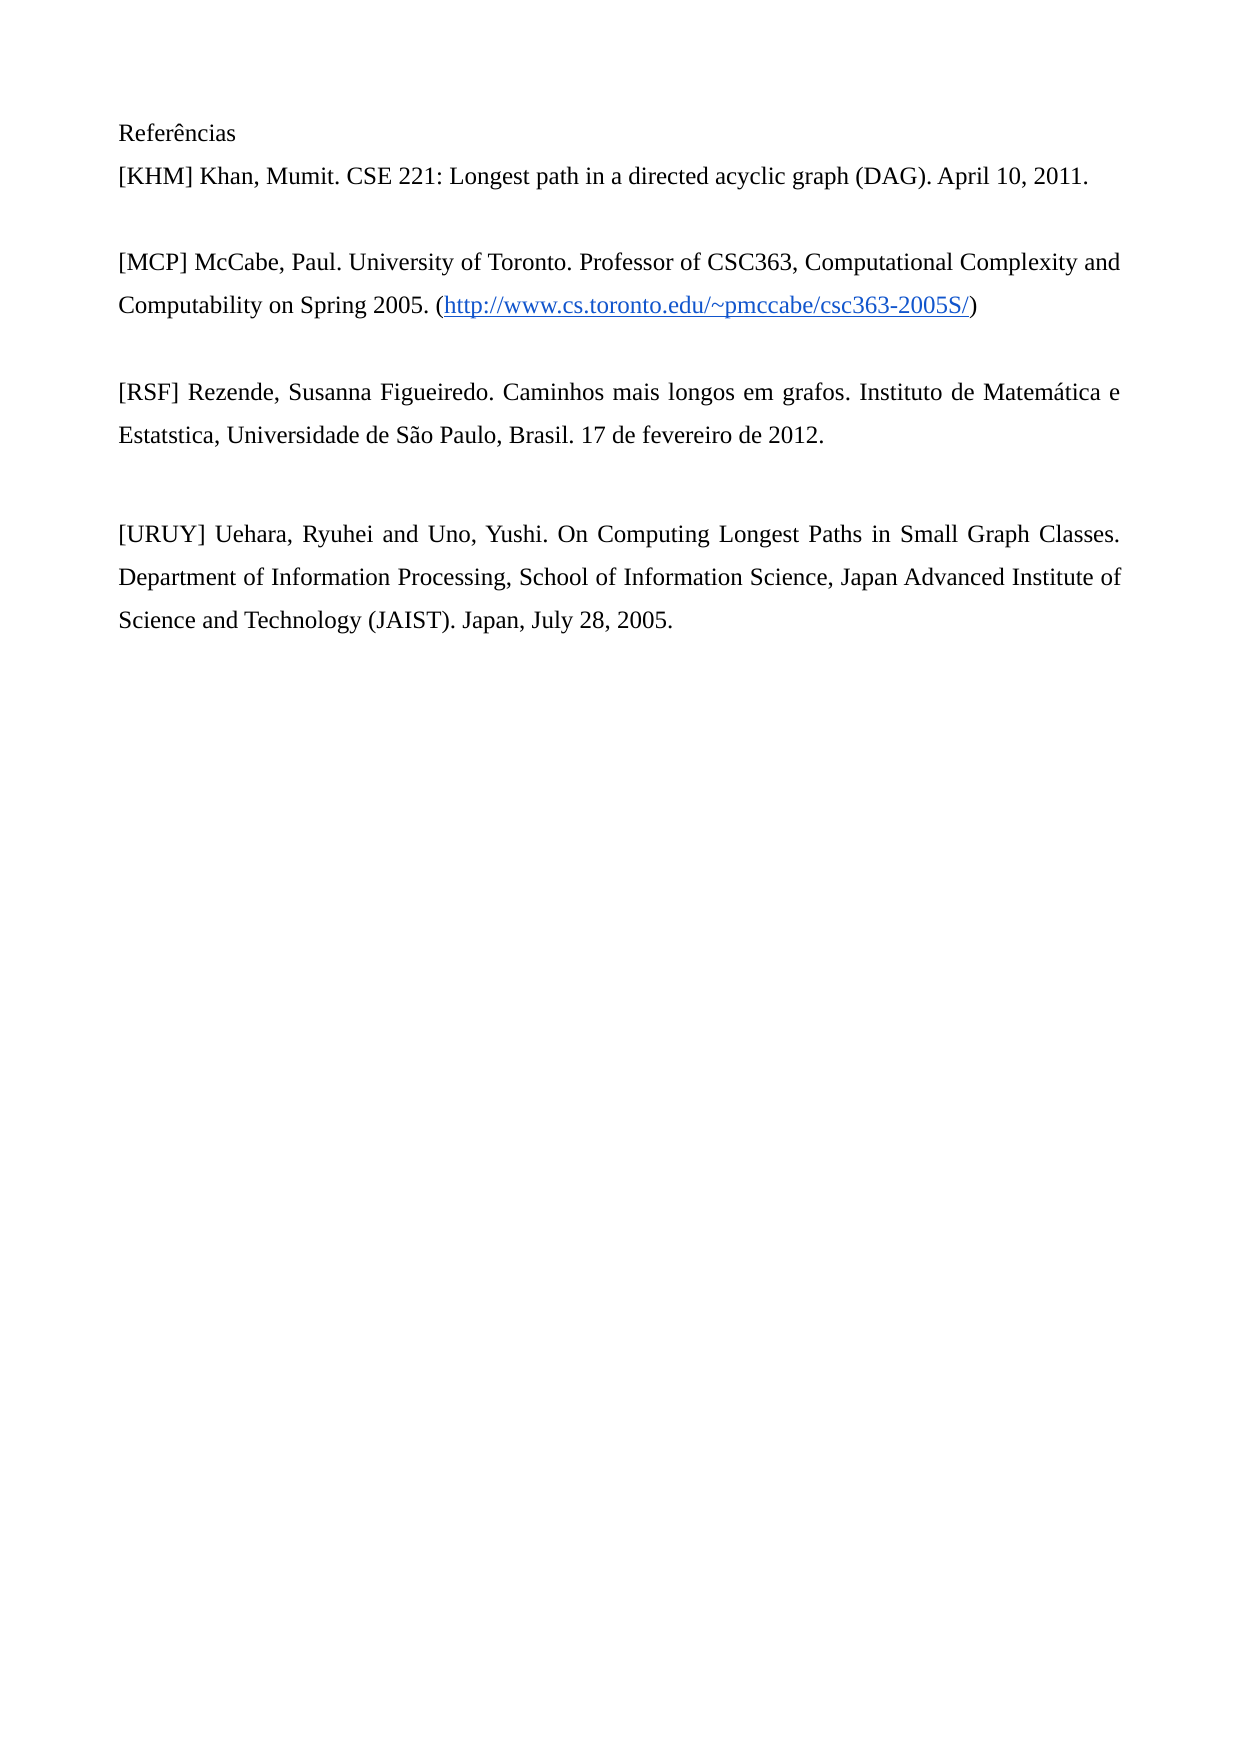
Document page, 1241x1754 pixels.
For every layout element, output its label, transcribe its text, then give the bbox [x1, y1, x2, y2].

subtitle [MCP] McCabe, Paul. University of Toronto. Professor of CSC363, Computational Complexity and Computability on Spring 2005. (http://www.cs.toronto.edu/~pmccabe/csc363-2005S/) [118, 247, 1122, 319]
text [KHM] Khan, Mumit. CSE 221: Longest path in a directed acyclic graph (DAG). April 10, 2011. [118, 161, 1122, 190]
text [RSF] Rezende, Susanna Figueiredo. Caminhos mais longos em grafos. Instituto de Matemática e Estatstica, Universidade de São Paulo, Brasil. 17 de fevereiro de 2012. [118, 334, 1122, 449]
text [URUY] Uehara, Ryuhei and Uno, Yushi. On Computing Longest Paths in Small Graph Classes. Department of Information Processing, School of Information Science, Japan Advanced Institute of Science and Technology (JAIST). Japan, July 28, 2005. [118, 476, 1122, 634]
text Referências [118, 118, 1122, 147]
